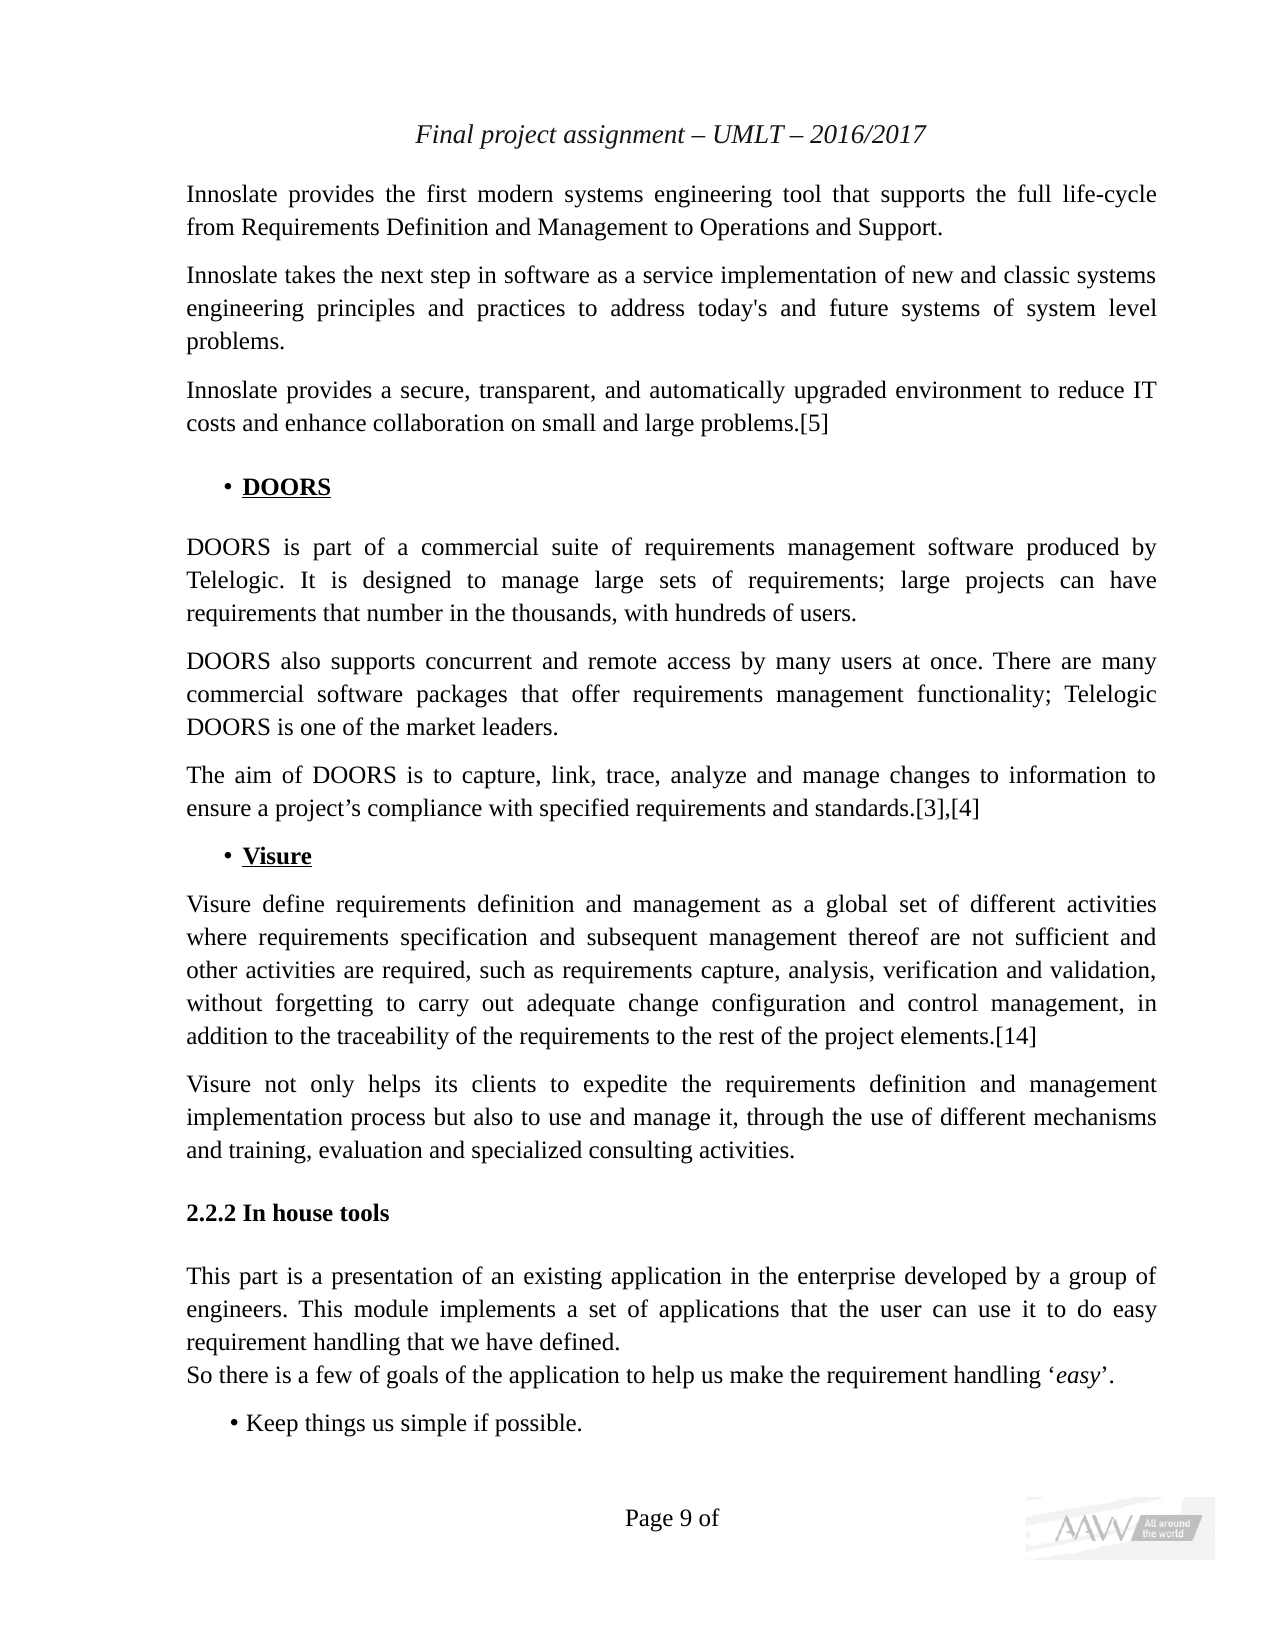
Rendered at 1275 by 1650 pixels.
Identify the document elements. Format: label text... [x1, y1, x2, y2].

list DOORS [223, 472, 1158, 501]
text Innoslate provides the first modern systems engineering tool that supports the full life-cycle from Requirements Definition and Management to Operations and Support. [186, 179, 1158, 241]
list Keep things us simple if possible. [230, 1408, 1158, 1437]
picture [1025, 1497, 1215, 1560]
text Visure define requirements definition and management as a global set of different activities where requirements specification and subsequent management thereof are not sufficient and other activities are required, such as requirements capture, analysis, verification and validation, without forgetting to carry out adequate change configuration and control management, in addition to the traceability of the requirements to the rest of the project elements.[14] [186, 889, 1158, 1050]
text DOORS is part of a commercial suite of requirements management software produced by Telelogic. It is designed to manage large sets of requirements; large projects can have requirements that number in the thousands, with hundreds of users. [186, 532, 1158, 627]
text Innoslate takes the next step in software as a service implementation of new and classic systems engineering principles and practices to address today's and future systems of system level problems. [186, 260, 1158, 355]
text DOORS also supports concurrent and remote access by many users at once. There are many commercial software packages that offer requirements management functionality; Telelogic DOORS is one of the market leaders. [186, 646, 1158, 741]
text The aim of DOORS is to capture, link, trace, analyze and manage changes to information to ensure a project’s compliance with specified requirements and standards.[3],[4] [186, 760, 1158, 822]
text So there is a few of goals of the application to help us make the requirement handling ‘easy’. [186, 1360, 1158, 1389]
text Innoslate provides a secure, transparent, and automatically upgraded environment to reduce IT costs and enhance collaboration on small and large problems.[5] [186, 375, 1158, 437]
list Visure [223, 841, 1158, 870]
text This part is a presentation of an existing application in the enterprise developed by a group of engineers. This module implements a set of applications that the user can use it to do easy requirement handling that we have defined. [186, 1261, 1158, 1356]
text Visure not only helps its clients to expedite the requirements definition and management implementation process but also to use and manage it, through the use of different mechanisms and training, evaluation and specialized consulting activities. [186, 1069, 1158, 1164]
subtitle 2.2.2 In house tools [186, 1198, 1158, 1227]
